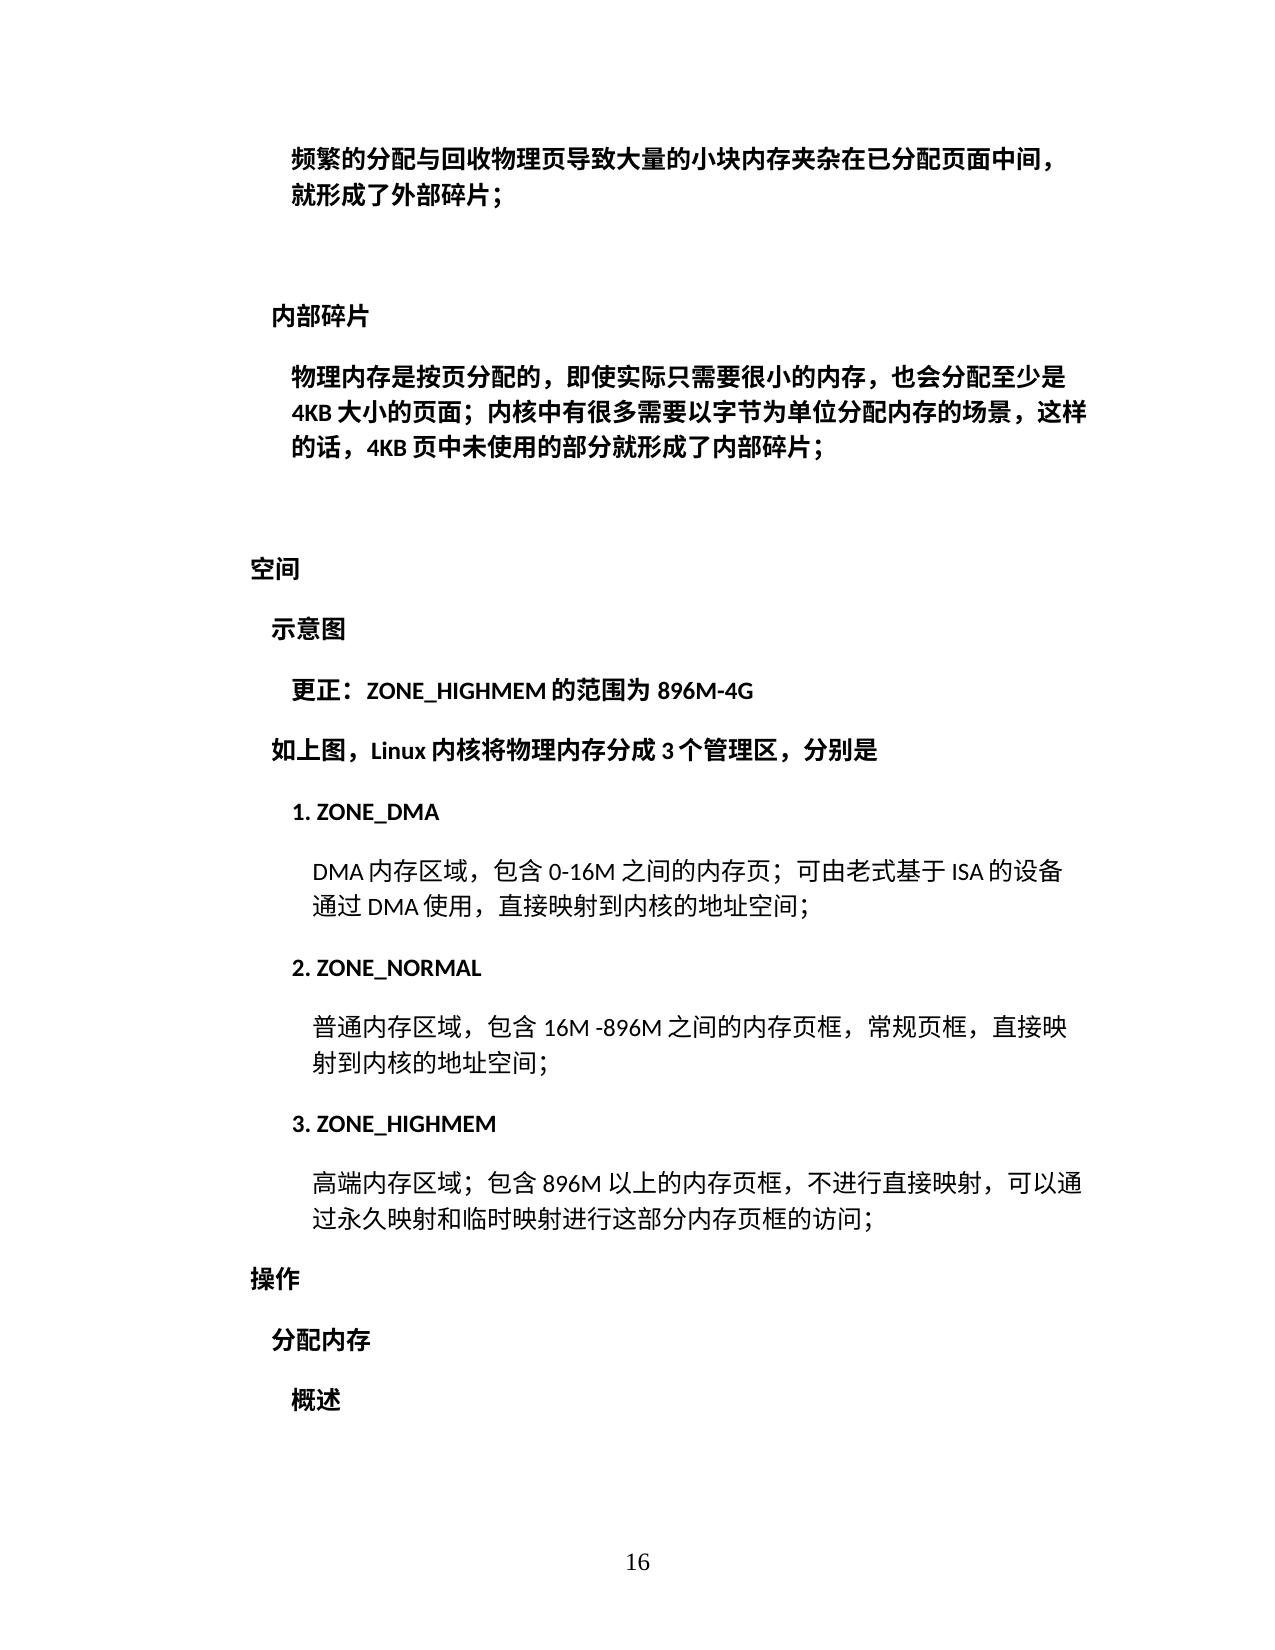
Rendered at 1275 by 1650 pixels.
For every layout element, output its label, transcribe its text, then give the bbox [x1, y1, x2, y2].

subtitle 2. ZONE_NORMAL [292, 957, 1087, 982]
subtitle 1. ZONE_DMA [292, 801, 1087, 826]
subtitle 示意图 [271, 620, 1087, 645]
subtitle 更正：ZONE_HIGHMEM的范围为 896M-4G [292, 680, 1087, 705]
subtitle 操作 [250, 1270, 1087, 1295]
subtitle 3. ZONE_HIGHMEM [292, 1114, 1087, 1139]
subtitle 高端内存区域；包含896M以上的内存页框，不进行直接映射，可以通过永久映射和临时映射进行这部分内存页框的访问； [312, 1174, 1087, 1234]
subtitle 物理内存是按页分配的，即使实际只需要很小的内存，也会分配至少是4KB大小的页面；内核中有很多需要以字节为单位分配内存的场景，这样的话，4KB页中未使用的部分就形成了内部碎片； [292, 367, 1087, 463]
subtitle 频繁的分配与回收物理页导致大量的小块内存夹杂在已分配页面中间，就形成了外部碎片； [292, 150, 1087, 210]
subtitle 如上图，Linux内核将物理内存分成3个管理区，分别是 [271, 741, 1087, 766]
subtitle DMA内存区域，包含0-16M 之间的内存页；可由老式基于ISA的设备通过DMA使用，直接映射到内核的地址空间； [312, 862, 1087, 922]
subtitle 内部碎片 [271, 307, 1087, 332]
subtitle 概述 [292, 1391, 1087, 1416]
subtitle 空间 [250, 559, 1087, 584]
subtitle 普通内存区域，包含 16M -896M之间的内存页框，常规页框，直接映射到内核的地址空间； [312, 1018, 1087, 1078]
subtitle 分配内存 [271, 1330, 1087, 1355]
